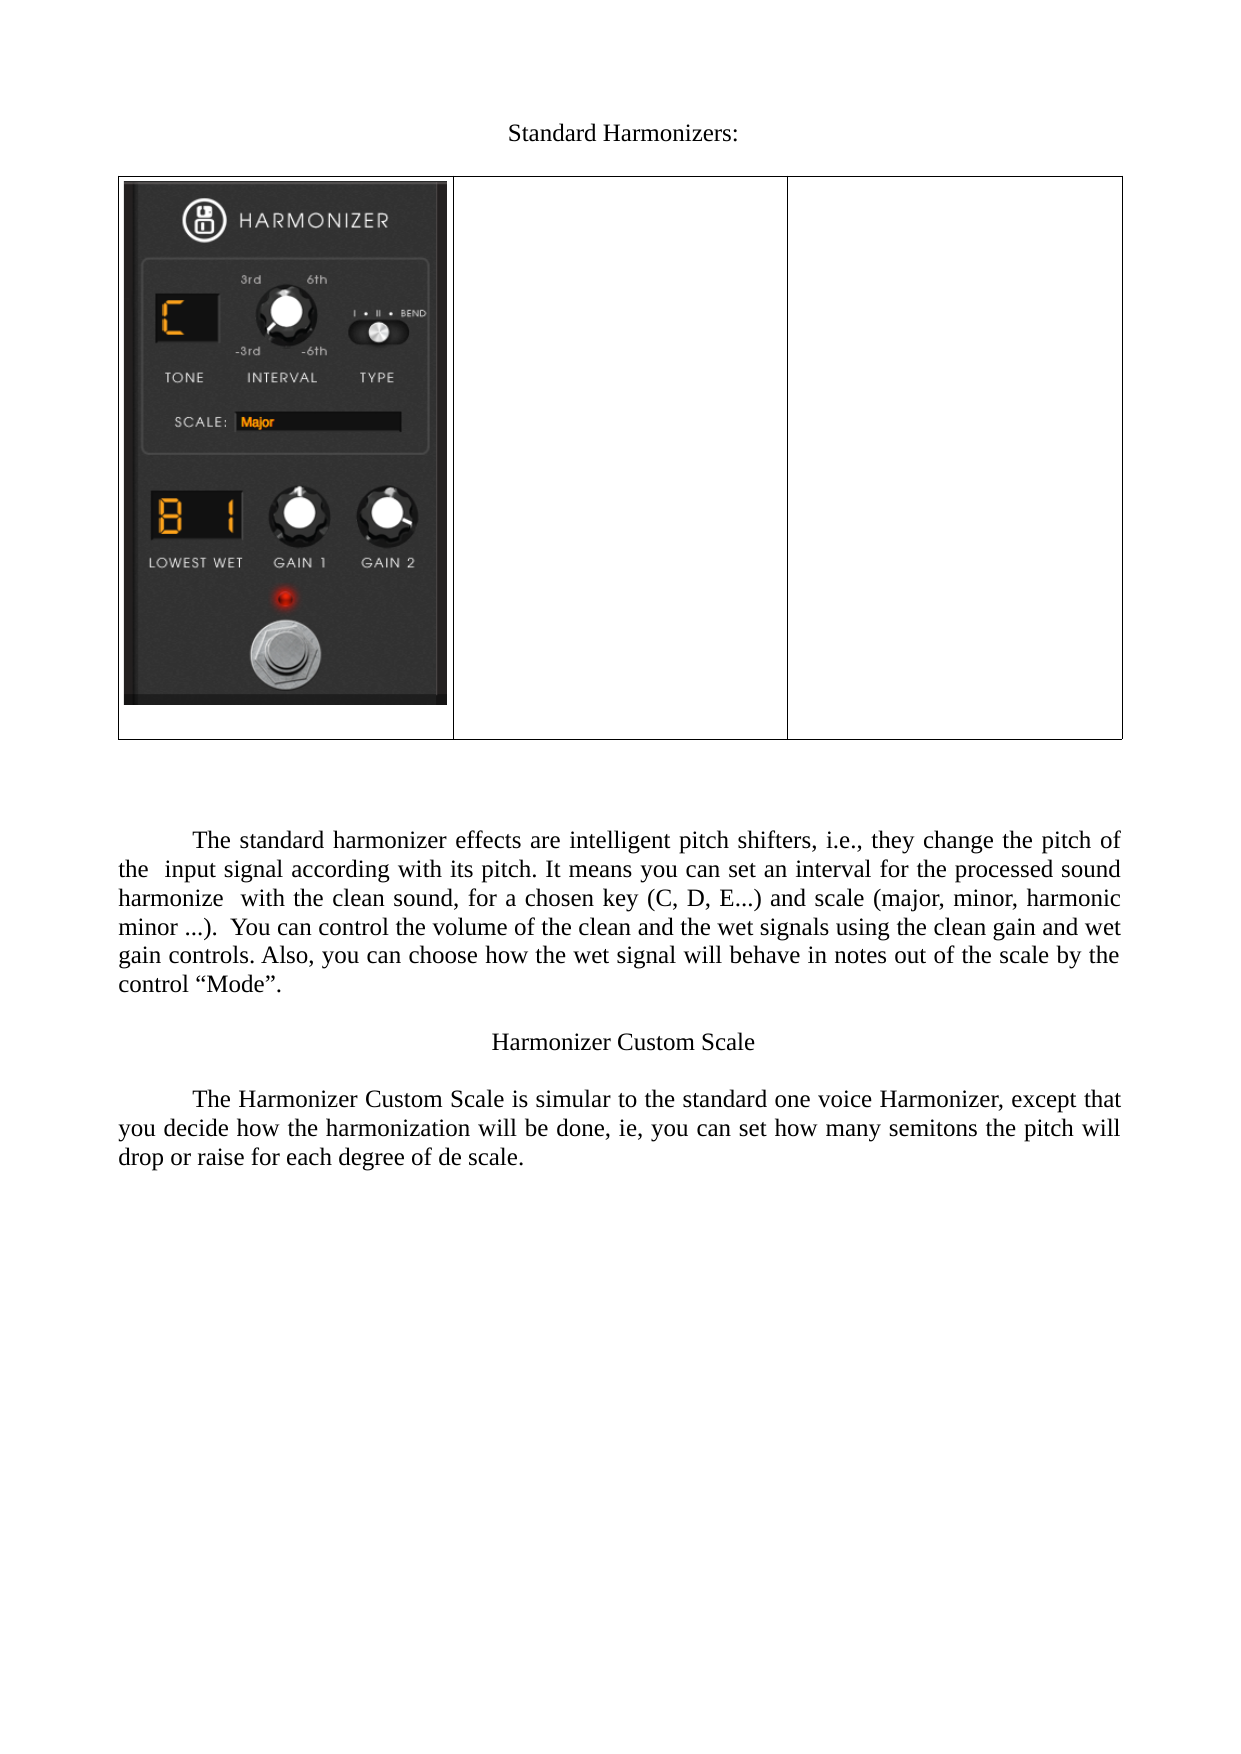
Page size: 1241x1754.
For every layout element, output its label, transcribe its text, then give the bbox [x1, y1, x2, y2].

table_header [788, 177, 1122, 739]
text Standard Harmonizers: [118, 118, 1122, 147]
text Harmonizer Custom Scale [118, 1027, 1122, 1055]
table_header [454, 177, 787, 739]
table_header [119, 177, 453, 704]
text The Harmonizer Custom Scale is simular to the standard one voice Harmonizer, except that you decide how the harmonization will be done, ie, you can set how many semitons the pitch will drop or raise for each degree of de scale. [118, 1084, 1122, 1170]
table_header [119, 705, 453, 739]
picture [123, 181, 447, 705]
text The standard harmonizer effects are intelligent pitch shifters, i.e., they change the pitch of the input signal according with its pitch. It means you can set an interval for the processed sound harmonize with the clean sound, for a chosen key (C, D, E...) and scale (major, minor, harmonic minor ...). You can control the volume of the clean and the wet signals using the clean gain and wet gain controls. Also, you can choose how the wet signal will behave in notes out of the scale by the control “Mode”. [118, 825, 1122, 998]
